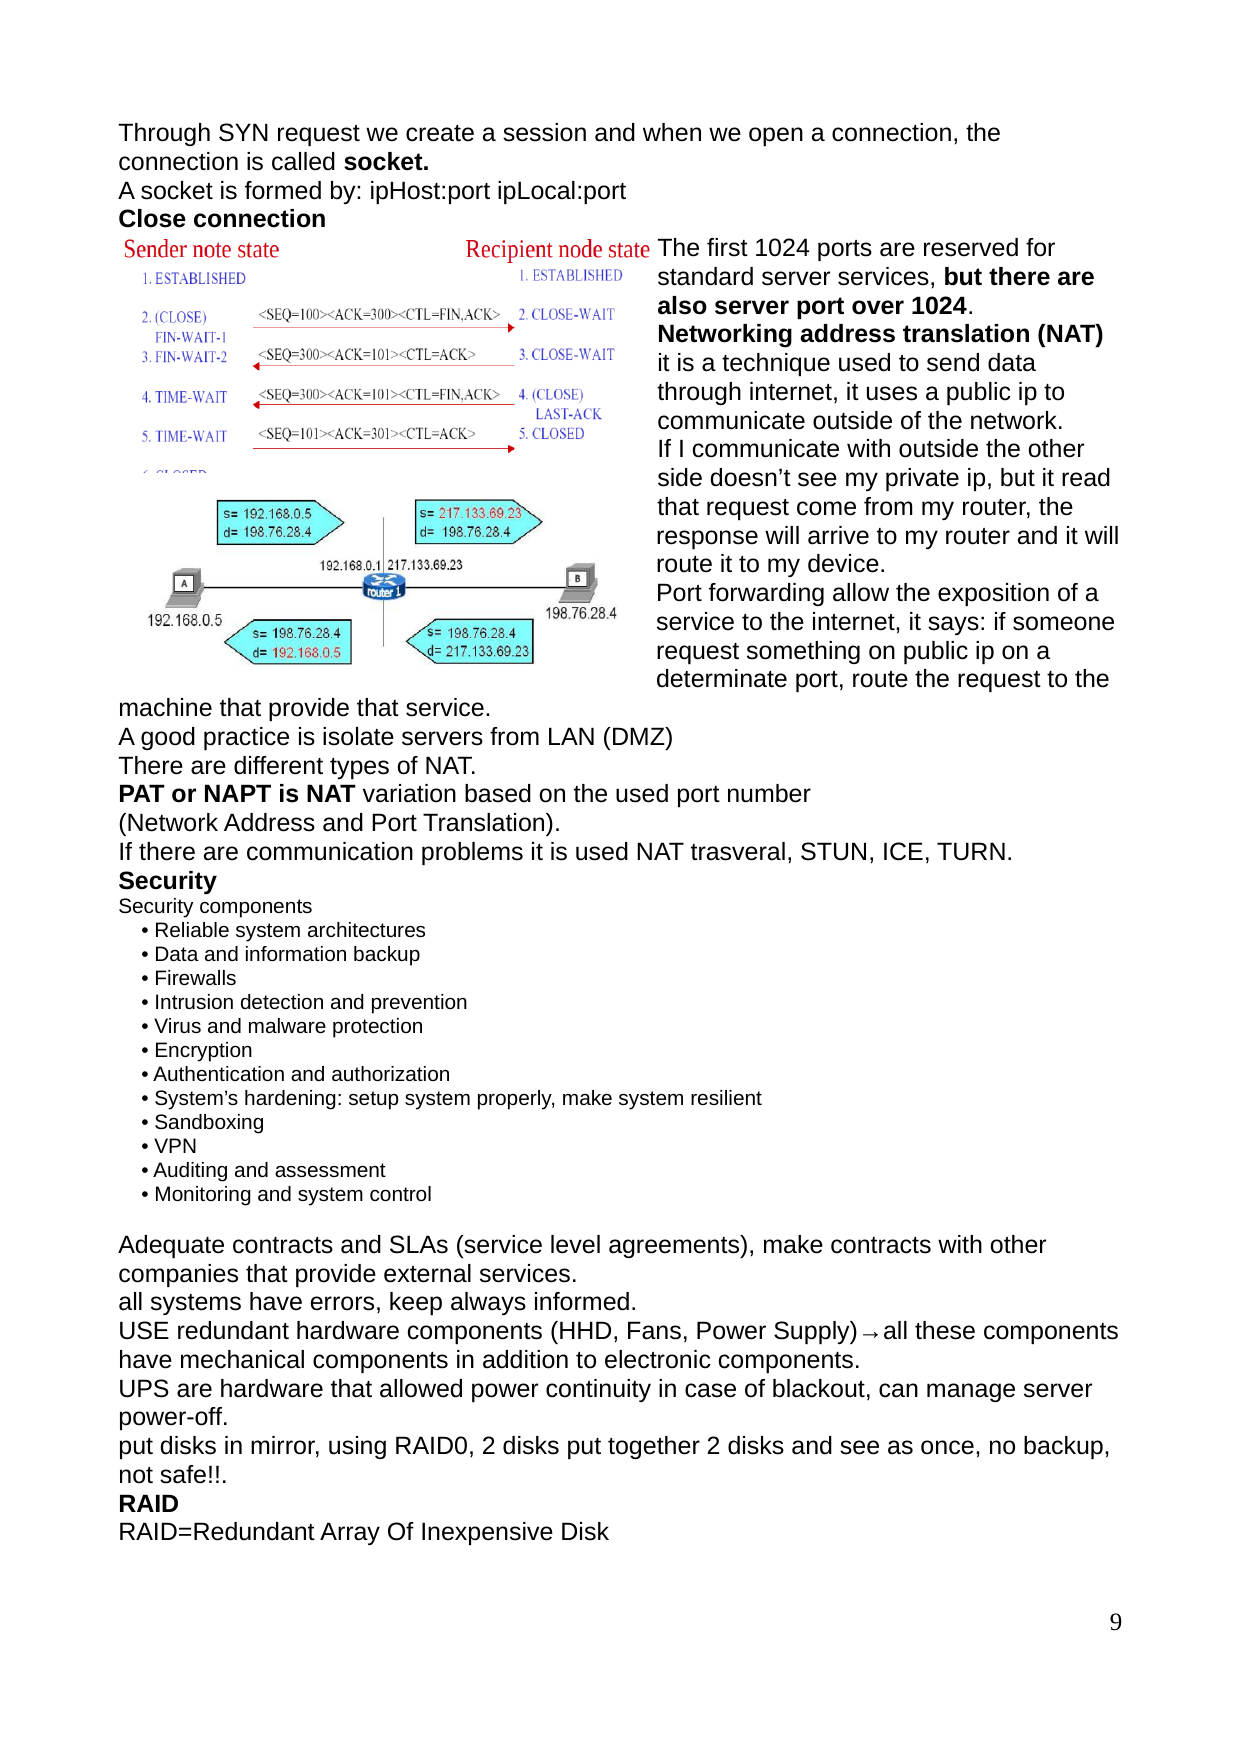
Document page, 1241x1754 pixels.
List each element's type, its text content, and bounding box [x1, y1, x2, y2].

text USE redundant hardware components (HHD, Fans, Power Supply)→all these components have mechanical components in addition to electronic components. [118, 1316, 1122, 1373]
text If I communicate with outside the other side doesn’t see my private ip, but it read that request come from my router, the response will arrive to my router and it will route it to my device. [656, 434, 1122, 578]
text • Data and information backup [118, 942, 1122, 966]
text There are different types of NAT. [118, 751, 1122, 779]
text PAT or NAPT is NAT variation based on the used port number [118, 779, 1122, 808]
text put disks in mirror, using RAID0, 2 disks put together 2 disks and see as once, no backup, not safe!!. [118, 1431, 1122, 1488]
text UPS are hardware that allowed power continuity in case of blackout, can manage server power-off. [118, 1373, 1122, 1431]
text • Encryption [118, 1038, 1122, 1062]
text If there are communication problems it is used NAT trasveral, STUN, ICE, TURN. [118, 837, 1122, 866]
picture [118, 233, 658, 686]
text A good practice is isolate servers from LAN (DMZ) [118, 722, 1122, 751]
text A socket is formed by: ipHost:port ipLocal:port [118, 176, 1122, 204]
text Through SYN request we create a session and when we open a connection, the connection is called socket. [118, 118, 1122, 176]
text • Authentication and authorization [118, 1062, 1122, 1086]
text • Firewalls [118, 966, 1122, 990]
text • Intrusion detection and prevention [118, 990, 1122, 1014]
text • Sandboxing [118, 1110, 1122, 1134]
text Security components [118, 894, 1122, 918]
text all systems have errors, keep always informed. [118, 1287, 1122, 1316]
text Adequate contracts and SLAs (service level agreements), make contracts with other companies that provide external services. [118, 1230, 1122, 1287]
text • VPN [118, 1134, 1122, 1158]
text Close connection [118, 204, 1122, 233]
text • Reliable system architectures [118, 918, 1122, 942]
text The first 1024 ports are reserved for standard server services, but there are also server port over 1024. [658, 233, 1122, 319]
text Port forwarding allow the exposition of a service to the internet, it says: if someone request something on public ip on a determinate port, route the request to the machine that provide that service. [118, 578, 1122, 722]
text it is a technique used to send data through internet, it uses a public ip to communicate outside of the network. [658, 348, 1122, 434]
text • System’s hardening: setup system properly, make system resilient [118, 1086, 1122, 1110]
text • Monitoring and system control [118, 1182, 1122, 1206]
text (Network Address and Port Translation). [118, 808, 1122, 837]
text RAID=Redundant Array Of Inexpensive Disk [118, 1517, 1122, 1546]
text • Auditing and assessment [118, 1158, 1122, 1182]
text Networking address translation (NAT) [658, 319, 1122, 348]
text Security [118, 866, 1122, 894]
text RAID [118, 1488, 1122, 1517]
text • Virus and malware protection [118, 1014, 1122, 1038]
